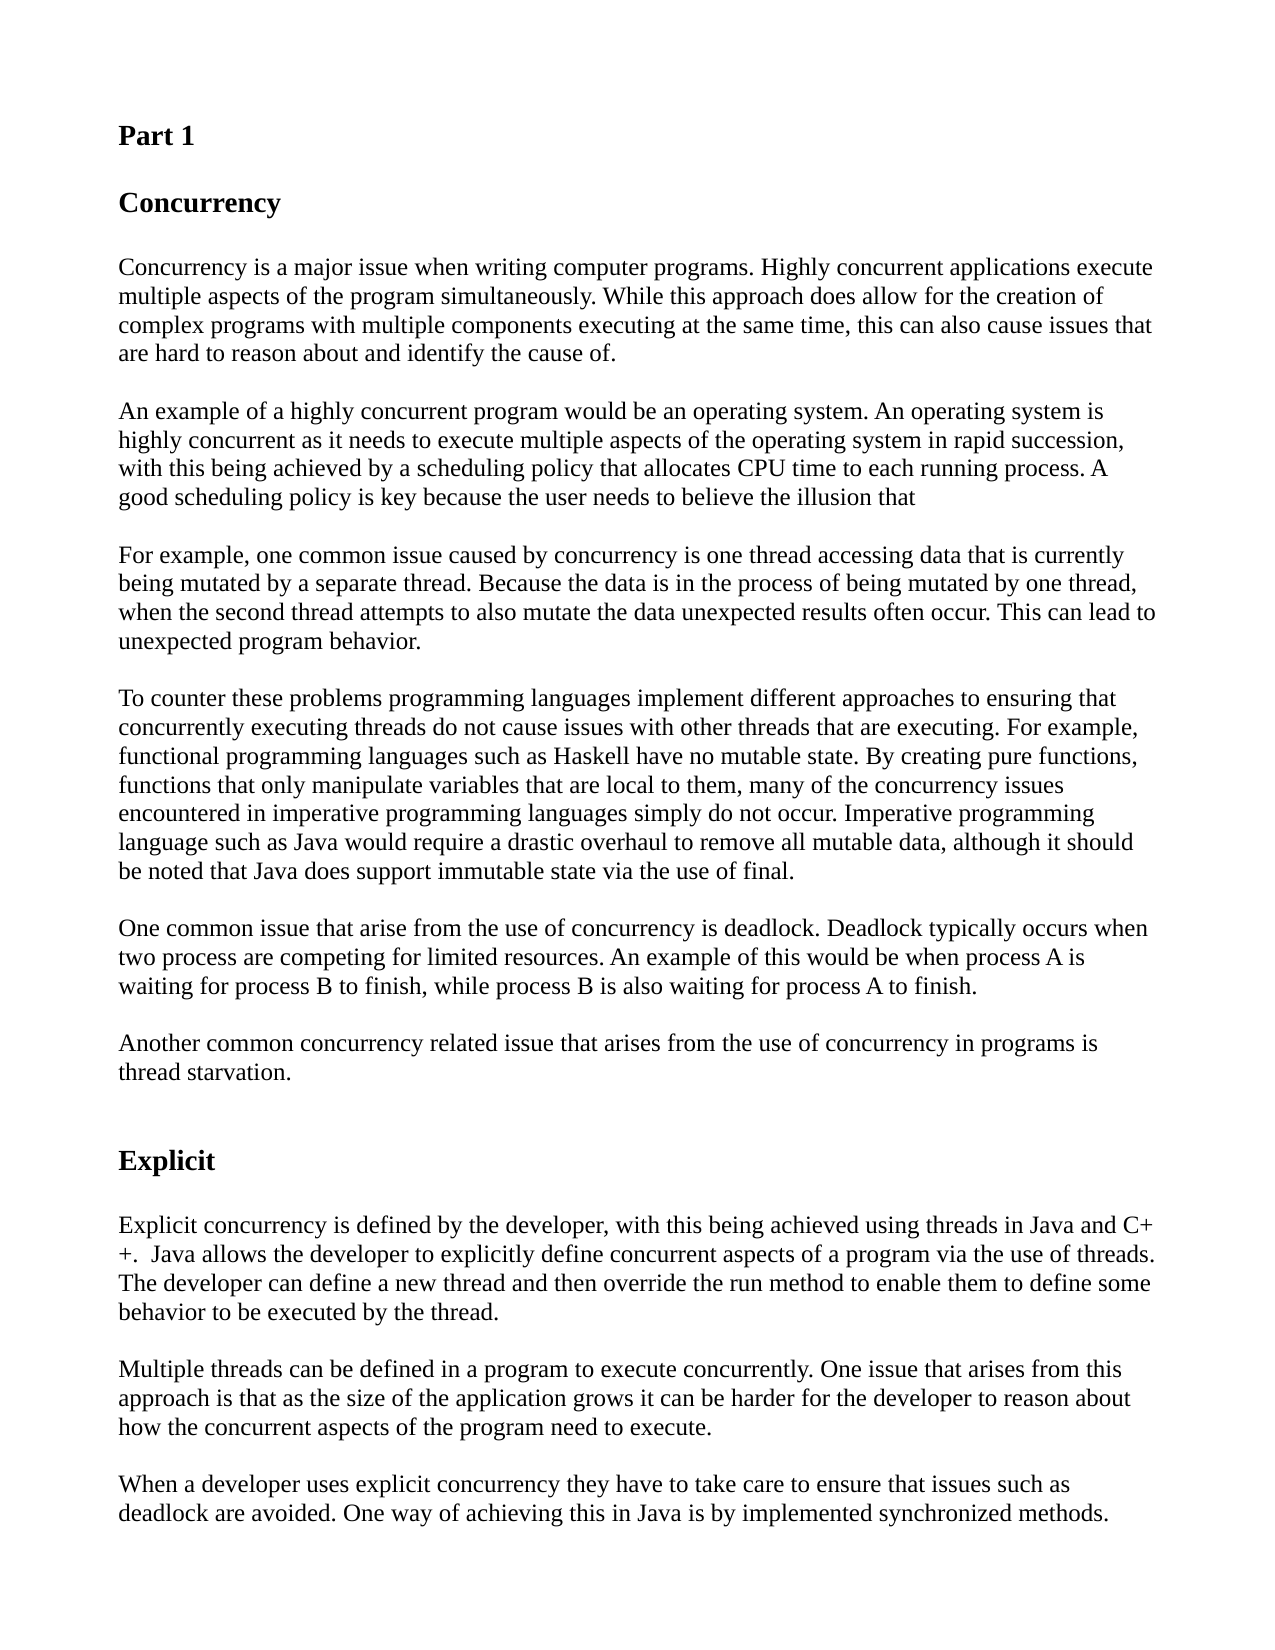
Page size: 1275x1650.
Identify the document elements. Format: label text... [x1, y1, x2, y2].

text When a developer uses explicit concurrency they have to take care to ensure that issues such as deadlock are avoided. One way of achieving this in Java is by implemented synchronized methods. [118, 1469, 1157, 1527]
text Multiple threads can be defined in a program to execute concurrently. One issue that arises from this approach is that as the size of the application grows it can be harder for the developer to reason about how the concurrent aspects of the program need to execute. [118, 1354, 1157, 1441]
text Concurrency [118, 185, 1157, 219]
text An example of a highly concurrent program would be an operating system. An operating system is highly concurrent as it needs to execute multiple aspects of the operating system in rapid succession, with this being achieved by a scheduling policy that allocates CPU time to each running process. A good scheduling policy is key because the user needs to believe the illusion that [118, 396, 1157, 511]
text Concurrency is a major issue when writing computer programs. Highly concurrent applications execute multiple aspects of the program simultaneously. While this approach does allow for the creation of complex programs with multiple components executing at the same time, this can also cause issues that are hard to reason about and identify the cause of. [118, 252, 1157, 367]
text One common issue that arise from the use of concurrency is deadlock. Deadlock typically occurs when two process are competing for limited resources. An example of this would be when process A is waiting for process B to finish, while process B is also waiting for process A to finish. [118, 913, 1157, 1000]
text For example, one common issue caused by concurrency is one thread accessing data that is currently being mutated by a separate thread. Because the data is in the process of being mutated by one thread, when the second thread attempts to also mutate the data unexpected results often occur. This can lead to unexpected program behavior. [118, 540, 1157, 655]
text Explicit [118, 1143, 1157, 1177]
text Explicit concurrency is defined by the developer, with this being achieved using threads in Java and C++. Java allows the developer to explicitly define concurrent aspects of a program via the use of threads. The developer can define a new thread and then override the run method to enable them to define some behavior to be executed by the thread. [118, 1211, 1157, 1326]
text To counter these problems programming languages implement different approaches to ensuring that concurrently executing threads do not cause issues with other threads that are executing. For example, functional programming languages such as Haskell have no mutable state. By creating pure functions, functions that only manipulate variables that are local to them, many of the concurrency issues encountered in imperative programming languages simply do not occur. Imperative programming language such as Java would require a drastic overhaul to remove all mutable data, although it should be noted that Java does support immutable state via the use of final. [118, 683, 1157, 885]
text Part 1 [118, 118, 1157, 152]
text Another common concurrency related issue that arises from the use of concurrency in programs is thread starvation. [118, 1028, 1157, 1086]
